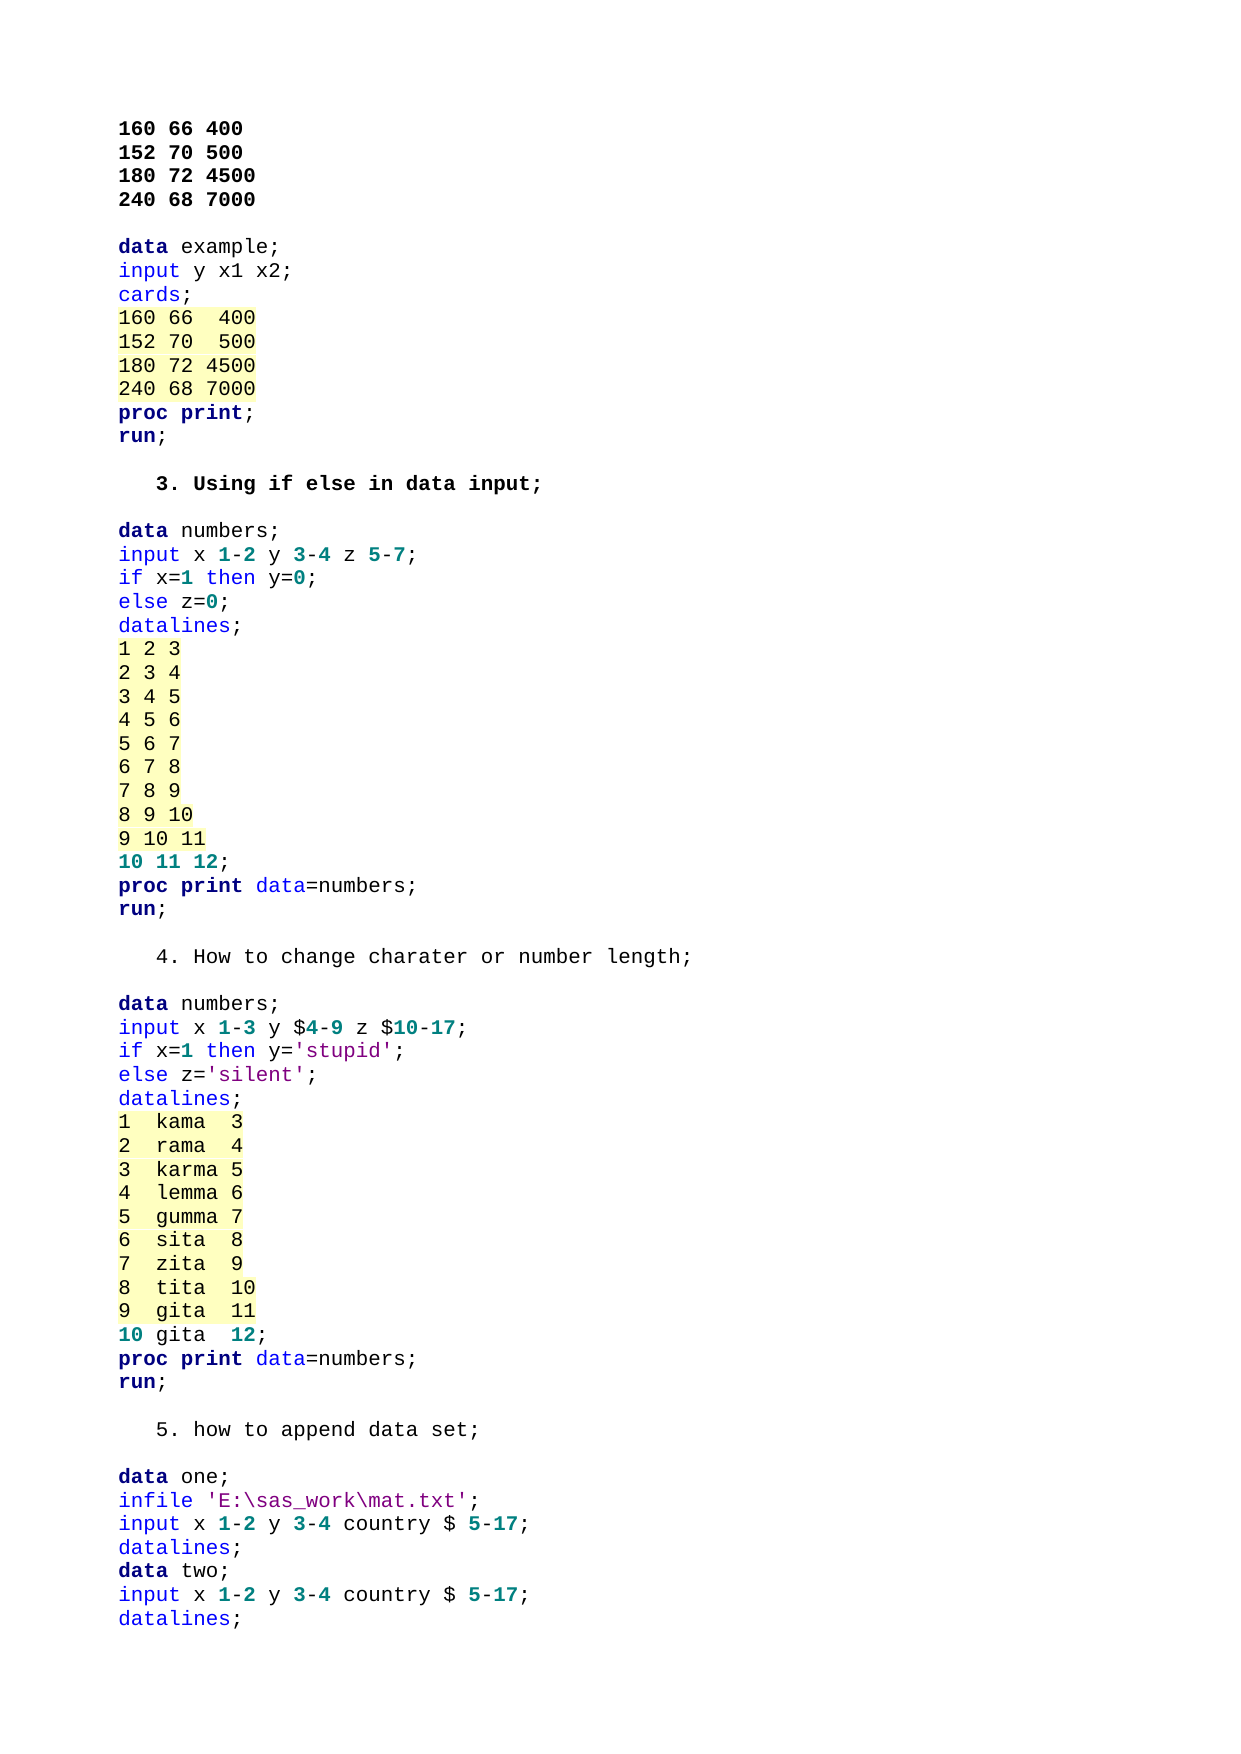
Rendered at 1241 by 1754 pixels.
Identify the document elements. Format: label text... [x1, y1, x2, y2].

text datalines; [118, 1088, 1122, 1111]
text 7 zita 9 [118, 1253, 1122, 1277]
text data two; [118, 1561, 1122, 1584]
text input x 1-2 y 3-4 country $ 5-17; [118, 1513, 1122, 1537]
text 6 7 8 [118, 757, 1122, 780]
text data numbers; [118, 520, 1122, 544]
text 8 tita 10 [118, 1277, 1122, 1300]
text else z='silent'; [118, 1064, 1122, 1088]
text data one; [118, 1466, 1122, 1489]
text datalines; [118, 1608, 1122, 1631]
text 6 sita 8 [118, 1229, 1122, 1253]
text input y x1 x2; [118, 260, 1122, 284]
text datalines; [118, 1537, 1122, 1561]
text 160 66 400 [118, 118, 1122, 142]
text run; [118, 426, 1122, 449]
text cards; [118, 284, 1122, 307]
text 9 gita 11 [118, 1300, 1122, 1324]
text 10 gita 12; [118, 1324, 1122, 1348]
text input x 1-2 y 3-4 country $ 5-17; [118, 1584, 1122, 1608]
text 5 6 7 [118, 733, 1122, 757]
text input x 1-3 y $4-9 z $10-17; [118, 1017, 1122, 1040]
text 180 72 4500 [118, 354, 1122, 378]
text 3 4 5 [118, 686, 1122, 709]
text 160 66 400 [118, 307, 1122, 331]
list How to change charater or number length; [156, 946, 1122, 969]
text 180 72 4500 [118, 165, 1122, 189]
text 5 gumma 7 [118, 1206, 1122, 1229]
text else z=0; [118, 591, 1122, 615]
text 2 rama 4 [118, 1135, 1122, 1158]
list Using if else in data input; [156, 473, 1122, 496]
text 4 5 6 [118, 709, 1122, 733]
text 240 68 7000 [118, 378, 1122, 402]
text run; [118, 898, 1122, 922]
text proc print data=numbers; [118, 875, 1122, 898]
text datalines; [118, 615, 1122, 638]
text data numbers; [118, 993, 1122, 1017]
text 10 11 12; [118, 851, 1122, 875]
text 2 3 4 [118, 662, 1122, 686]
text run; [118, 1371, 1122, 1395]
text 1 2 3 [118, 638, 1122, 662]
text 9 10 11 [118, 827, 1122, 851]
text proc print; [118, 402, 1122, 426]
list how to append data set; [156, 1419, 1122, 1442]
text 152 70 500 [118, 142, 1122, 165]
text proc print data=numbers; [118, 1348, 1122, 1371]
text 3 karma 5 [118, 1158, 1122, 1182]
text infile 'E:\sas_work\mat.txt'; [118, 1489, 1122, 1513]
text 7 8 9 [118, 780, 1122, 804]
text 4 lemma 6 [118, 1182, 1122, 1206]
text 152 70 500 [118, 331, 1122, 354]
text if x=1 then y=0; [118, 567, 1122, 591]
text 240 68 7000 [118, 189, 1122, 213]
text if x=1 then y='stupid'; [118, 1040, 1122, 1064]
text input x 1-2 y 3-4 z 5-7; [118, 544, 1122, 567]
text 8 9 10 [118, 804, 1122, 827]
text 1 kama 3 [118, 1111, 1122, 1135]
text data example; [118, 236, 1122, 260]
